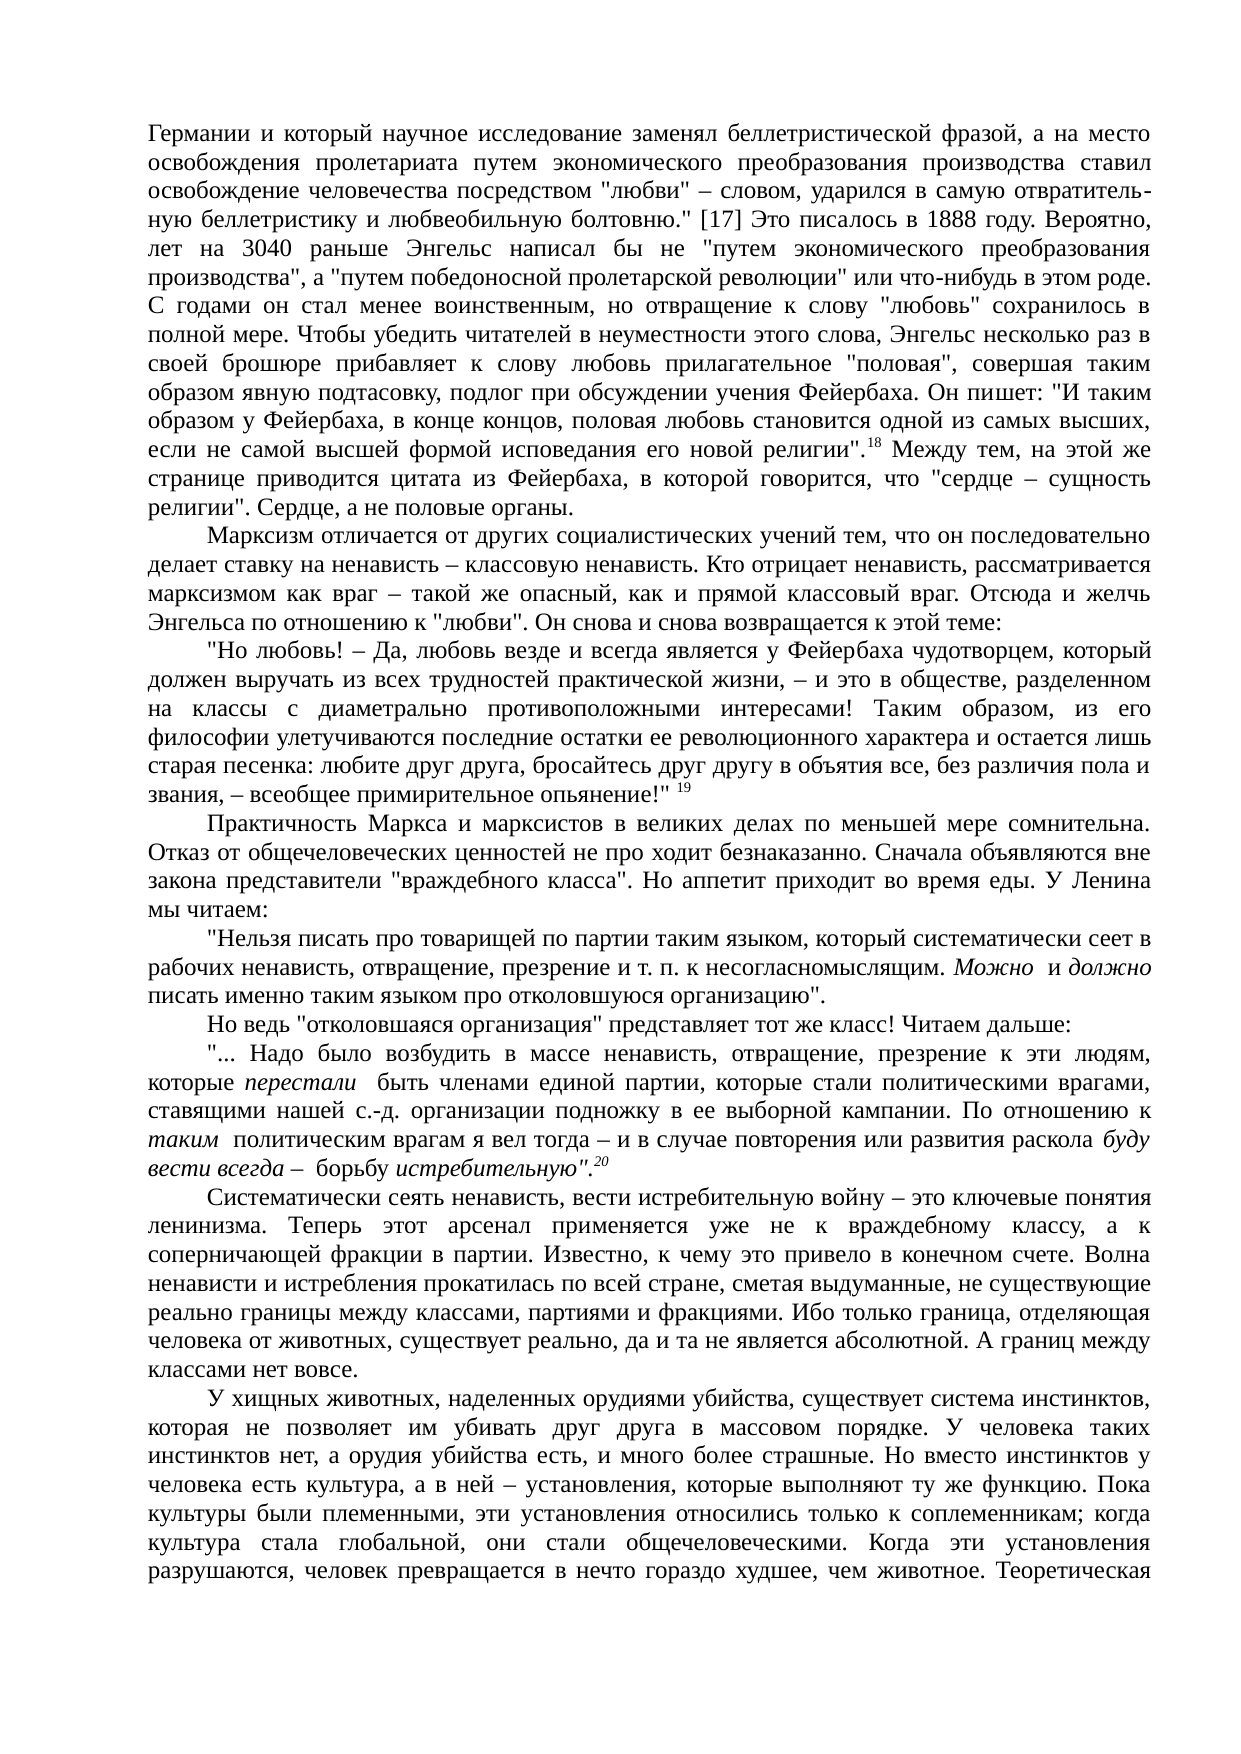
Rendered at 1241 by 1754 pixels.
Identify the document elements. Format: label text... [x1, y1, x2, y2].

text "... Надо было возбудить в массе ненависть, отвращение, презрение к эти людям, которые перестали быть членами единой партии, которые стали политическими врагами, ставящими на­шей с.‑д. организации подножку в ее выборной кампании. По от­ношению к таким политическим врагам я вел тогда – и в случае повторения или развития раскола буду вести всегда – борьбу истребительную".20 [148, 1038, 1152, 1182]
text Германии и который научное исследование заменял беллетристической фразой, а на место освобождения пролетариата путем экономического пре­образования производства ставил освобождение человечества посредством "любви" – словом, ударился в самую отвратитель­ную беллетристику и любвеобильную болтовню." [17] Это писа­лось в 1888 году. Вероятно, лет на 3040 раньше Энгельс написал бы не "путем экономического преобразования производства", а "путем победоносной пролетарской революции" или что‑нибудь в этом роде. С годами он стал менее воинственным, но отвращение к слову "любовь" сохранилось в полной мере. Чтобы убедить читателей в неуместности этого слова, Энгельс несколько раз в своей брошюре прибавляет к слову любовь прилагательное "половая", совершая таким образом явную подтасовку, подлог при обсуждении учения Фейербаха. Он пи­шет: "И таким образом у Фейербаха, в конце концов, половая любовь становится одной из самых высших, если не самой выс­шей формой исповедания его новой религии".18 Между тем, на этой же странице приводится цитата из Фейербаха, в кото­рой говорится, что "сердце – сущность религии". Сердце, а не половые органы. [148, 118, 1152, 521]
text "Но любовь! – Да, любовь везде и всегда является у Фейер­баха чудотворцем, который должен выручать из всех трудно­стей практической жизни, – и это в обществе, разделенном на классы с диаметрально противоположными интересами! Та­ким образом, из его философии улетучиваются последние остат­ки ее революционного характера и остается лишь старая песен­ка: любите друг друга, бросайтесь друг другу в объятия все, без различия пола и звания, – всеобщее примирительное опьянение!" 19 [148, 636, 1152, 808]
text "Нельзя писать про товарищей по партии таким языком, ко­торый систематически сеет в рабочих ненависть, отвращение, презрение и т. п. к несогласномыслящим. Можно и должно пи­сать именно таким языком про отколовшуюся организацию". [148, 923, 1152, 1009]
text Систематически сеять ненависть, вести истребительную вой­ну – это ключевые понятия ленинизма. Теперь этот арсенал при­меняется уже не к враждебному классу, а к соперничающей фракции в партии. Известно, к чему это привело в конечном счете. Волна ненависти и истребления прокатилась по всей стра­не, сметая выдуманные, не существующие реально границы между классами, партиями и фракциями. Ибо только граница, отделяющая человека от животных, существует реально, да и та не является абсолютной. А границ между классами нет вовсе. [148, 1182, 1152, 1383]
text Но ведь "отколовшаяся организация" представляет тот же класс! Читаем дальше: [148, 1009, 1152, 1038]
text У хищных животных, наделенных орудиями убийства, существует система инстинктов, которая не позволяет им убивать друг друга в массовом порядке. У человека таких инстинктов нет, а орудия убийства есть, и много более страшные. Но вместо инстинктов у человека есть культура, а в ней – установления, которые выполняют ту же функцию. Пока культуры были племенными, эти установления относились только к соплеменникам; когда культура стала глобальной, они стали общечеловеческими. Когда эти установления разрушаются, человек превращается в нечто гораздо худшее, чем животное. Теоретическая [148, 1383, 1152, 1584]
text Марксизм отличается от других социалистических учений тем, что он последовательно делает ставку на ненависть – клас­совую ненависть. Кто отрицает ненависть, рассматривается марксизмом как враг – такой же опасный, как и прямой классовый враг. Отсюда и желчь Энгельса по отношению к "люб­ви". Он снова и снова возвращается к этой теме: [148, 521, 1152, 636]
text Практичность Маркса и марксистов в великих делах по меньшей мере сомнительна. Отказ от общечеловеческих ценно­стей не про ходит безнаказанно. Сначала объявляются вне закона представители "враждебного класса". Но аппетит приходит во время еды. У Ленина мы читаем: [148, 808, 1152, 923]
